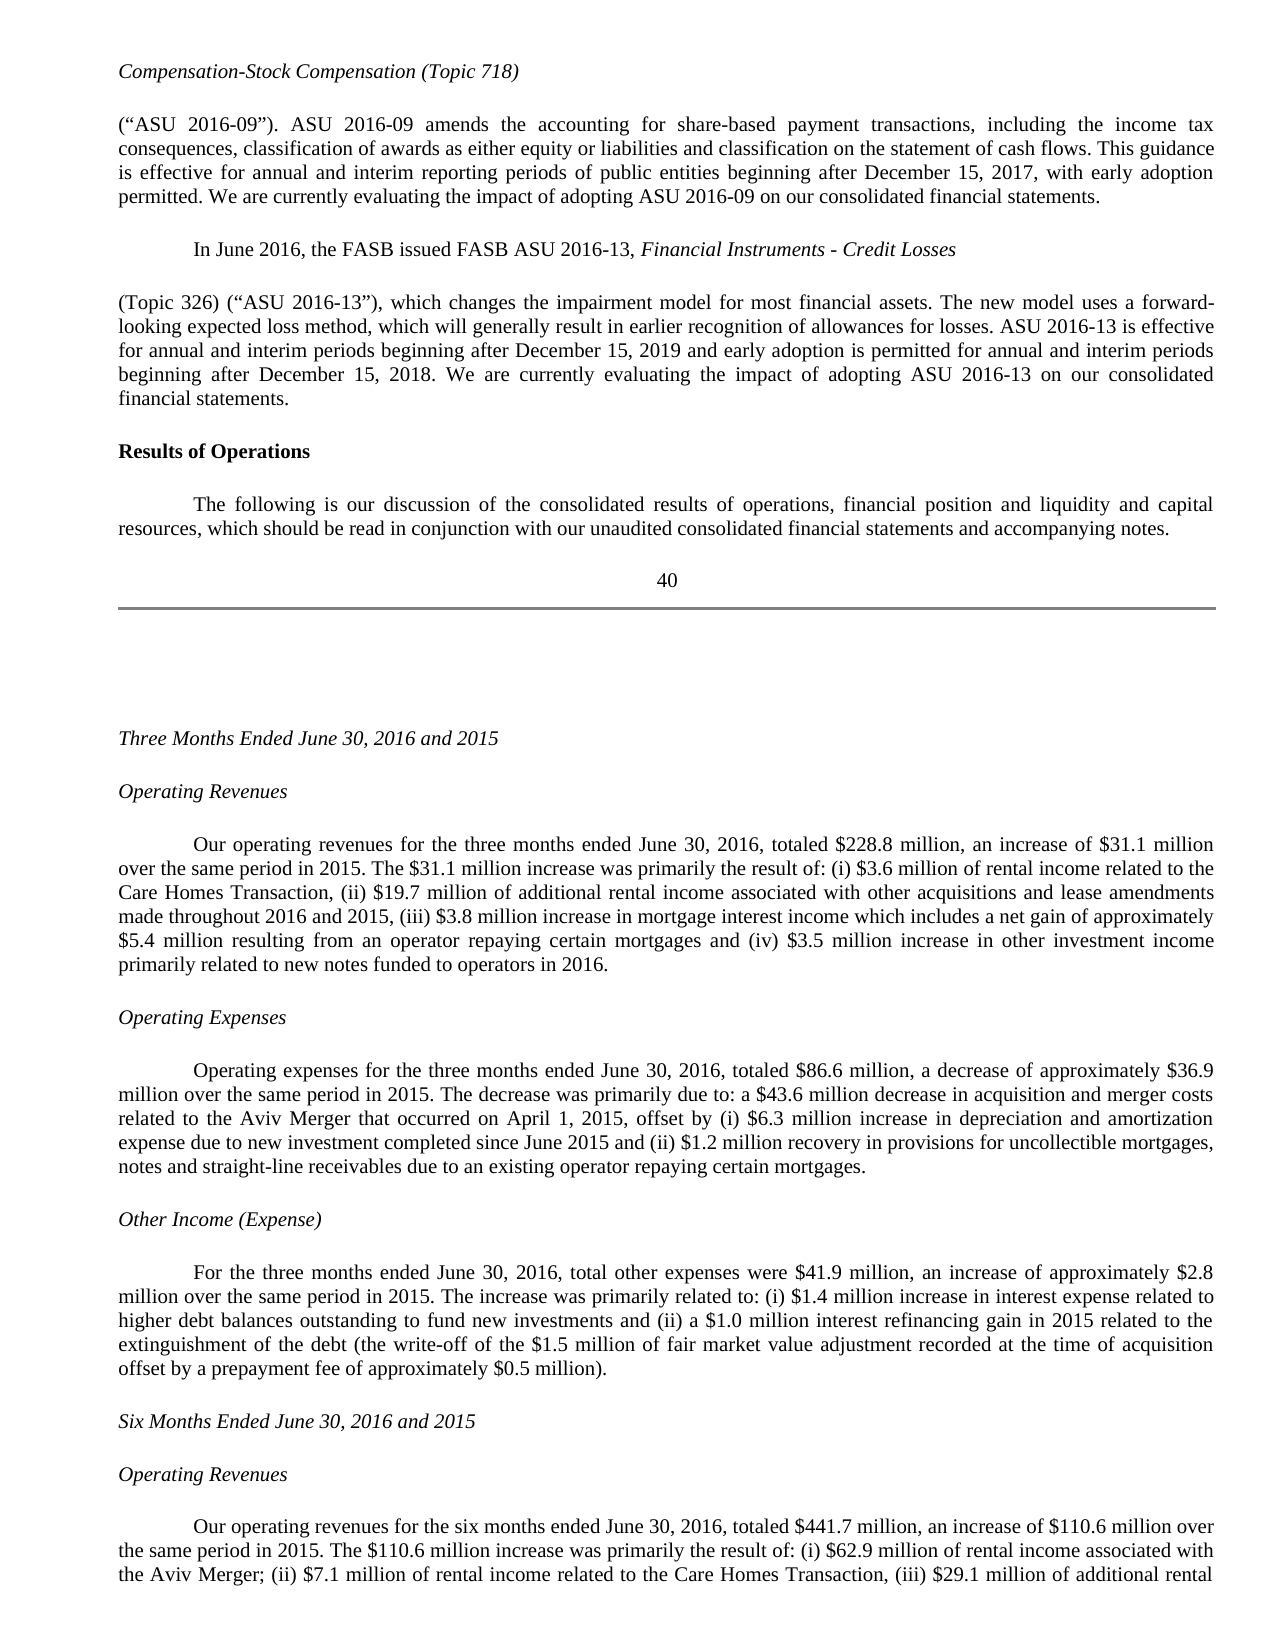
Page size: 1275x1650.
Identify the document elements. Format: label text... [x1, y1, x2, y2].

text Operating Expenses [118, 1005, 1216, 1029]
text Compensation-Stock Compensation (Topic 718) [118, 59, 1216, 83]
text The following is our discussion of the consolidated results of operations, financial position and liquidity and capital resources, which should be read in conjunction with our unaudited consolidated financial statements and accompanying notes. [118, 492, 1216, 540]
text 40 [118, 568, 1216, 592]
text Operating expenses for the three months ended June 30, 2016, totaled $86.6 million, a decrease of approximately $36.9 million over the same period in 2015. The decrease was primarily due to: a $43.6 million decrease in acquisition and merger costs related to the Aviv Merger that occurred on April 1, 2015, offset by (i) $6.3 million increase in depreciation and amortization expense due to new investment completed since June 2015 and (ii) $1.2 million recovery in provisions for uncollectible mortgages, notes and straight-line receivables due to an existing operator repaying certain mortgages. [118, 1058, 1216, 1178]
text Operating Revenues [118, 779, 1216, 803]
text Other Income (Expense) [118, 1207, 1216, 1231]
text Six Months Ended June 30, 2016 and 2015 [118, 1409, 1216, 1433]
text Our operating revenues for the three months ended June 30, 2016, totaled $228.8 million, an increase of $31.1 million over the same period in 2015. The $31.1 million increase was primarily the result of: (i) $3.6 million of rental income related to the Care Homes Transaction, (ii) $19.7 million of additional rental income associated with other acquisitions and lease amendments made throughout 2016 and 2015, (iii) $3.8 million increase in mortgage interest income which includes a net gain of approximately $5.4 million resulting from an operator repaying certain mortgages and (iv) $3.5 million increase in other investment income primarily related to new notes funded to operators in 2016. [118, 832, 1216, 976]
text (“ASU 2016-09”). ASU 2016-09 amends the accounting for share-based payment transactions, including the income tax consequences, classification of awards as either equity or liabilities and classification on the statement of cash flows. This guidance is effective for annual and interim reporting periods of public entities beginning after December 15, 2017, with early adoption permitted. We are currently evaluating the impact of adopting ASU 2016-09 on our consolidated financial statements. [118, 112, 1216, 208]
text In June 2016, the FASB issued FASB ASU 2016-13, Financial Instruments - Credit Losses [118, 237, 1216, 261]
text Three Months Ended June 30, 2016 and 2015 [118, 726, 1216, 750]
text For the three months ended June 30, 2016, total other expenses were $41.9 million, an increase of approximately $2.8 million over the same period in 2015. The increase was primarily related to: (i) $1.4 million increase in interest expense related to higher debt balances outstanding to fund new investments and (ii) a $1.0 million interest refinancing gain in 2015 related to the extinguishment of the debt (the write-off of the $1.5 million of fair market value adjustment recorded at the time of acquisition offset by a prepayment fee of approximately $0.5 million). [118, 1259, 1216, 1380]
text Operating Revenues [118, 1461, 1216, 1486]
text Results of Operations [118, 439, 1216, 463]
text (Topic 326) (“ASU 2016-13”), which changes the impairment model for most financial assets. The new model uses a forward-looking expected loss method, which will generally result in earlier recognition of allowances for losses. ASU 2016-13 is effective for annual and interim periods beginning after December 15, 2019 and early adoption is permitted for annual and interim periods beginning after December 15, 2018. We are currently evaluating the impact of adopting ASU 2016-13 on our consolidated financial statements. [118, 290, 1216, 410]
text Our operating revenues for the six months ended June 30, 2016, totaled $441.7 million, an increase of $110.6 million over the same period in 2015. The $110.6 million increase was primarily the result of: (i) $62.9 million of rental income associated with the Aviv Merger; (ii) $7.1 million of rental income related to the Care Homes Transaction, (iii) $29.1 million of additional rental [118, 1514, 1216, 1586]
